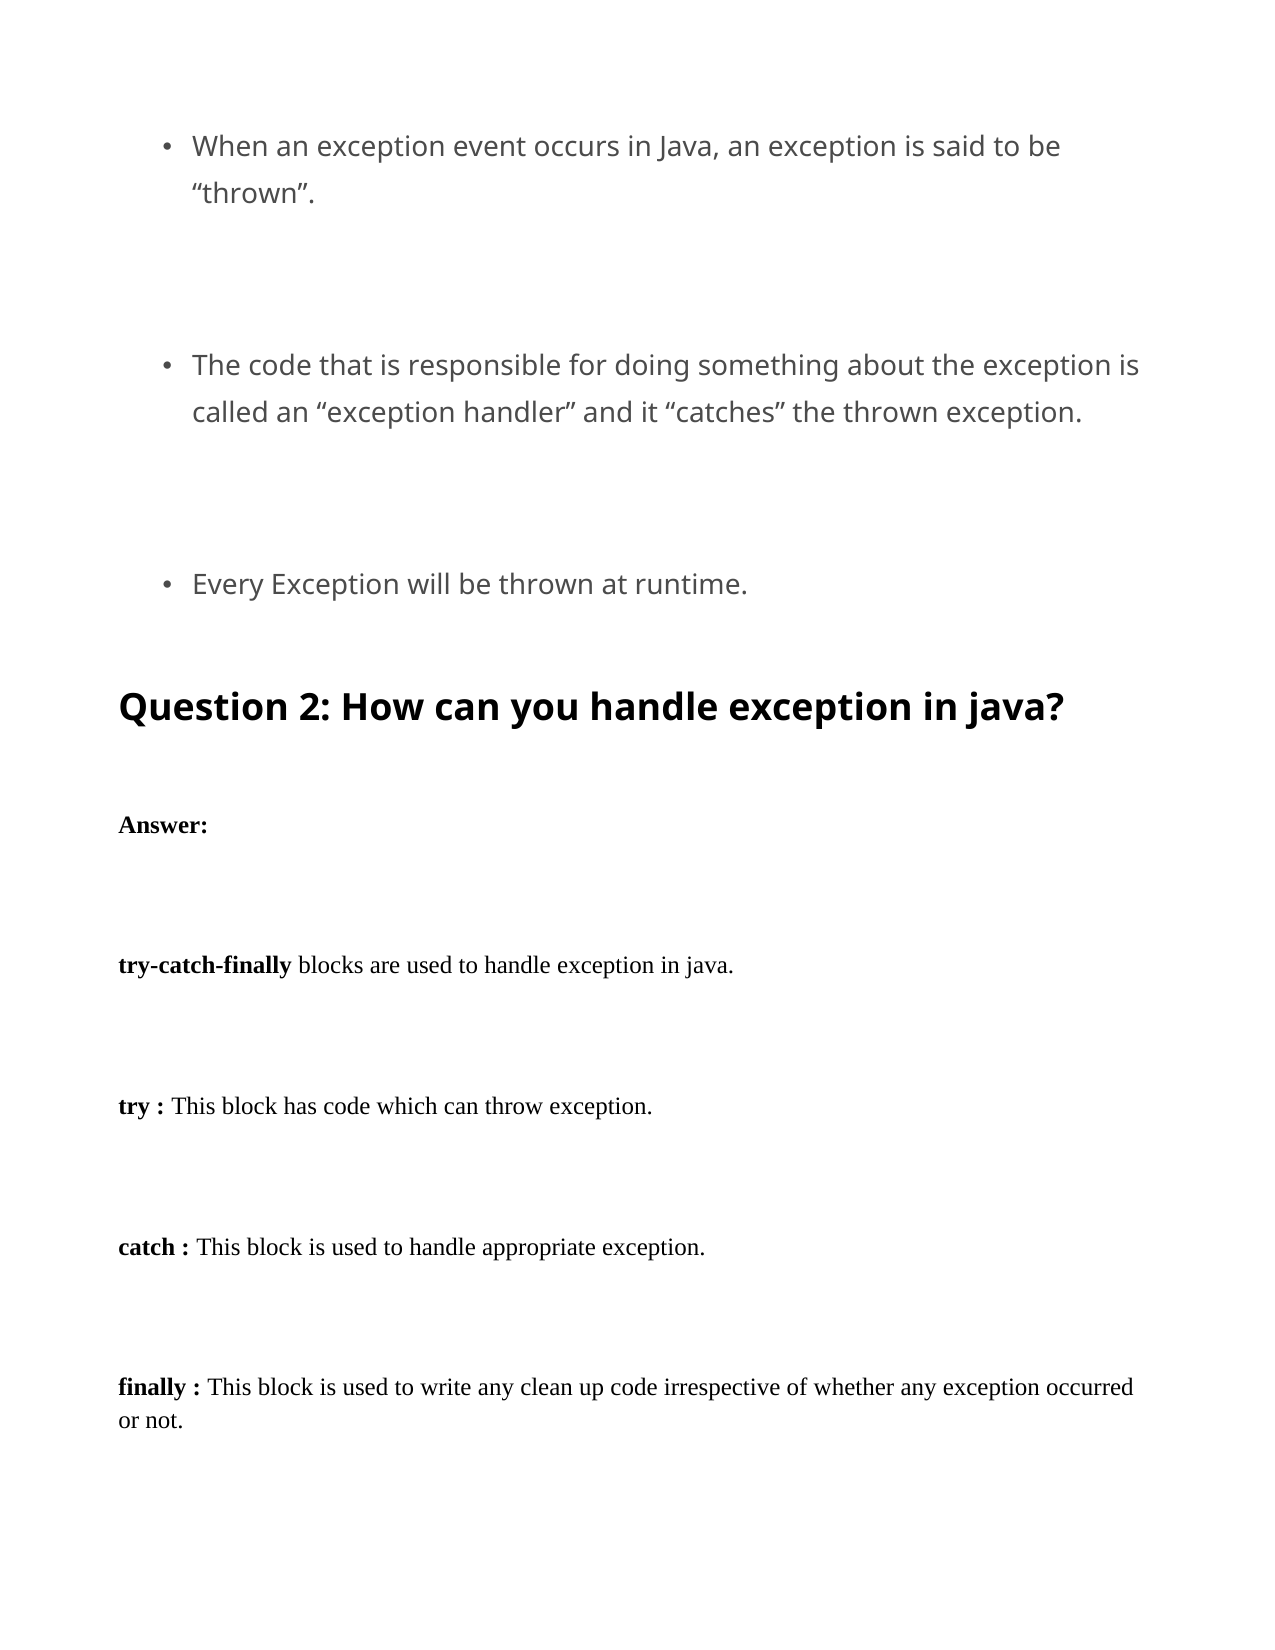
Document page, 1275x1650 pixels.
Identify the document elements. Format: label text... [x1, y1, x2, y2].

list The code that is responsible for doing something about the exception is called an “exception handler” and it “catches” the thrown exception. [162, 337, 1157, 431]
text try : This block has code which can throw exception. [118, 1091, 1157, 1120]
text finally : This block is used to write any clean up code irrespective of whether any exception occurred or not. [118, 1372, 1157, 1434]
list When an exception event occurs in Java, an exception is said to be “thrown”. [162, 118, 1157, 212]
list Every Exception will be thrown at runtime. [162, 556, 1157, 602]
text Answer: [118, 810, 1157, 838]
text try-catch-finally blocks are used to handle exception in java. [118, 950, 1157, 979]
subtitle Question 2: How can you handle exception in java? [118, 681, 1157, 732]
text catch : This block is used to handle appropriate exception. [118, 1232, 1157, 1260]
